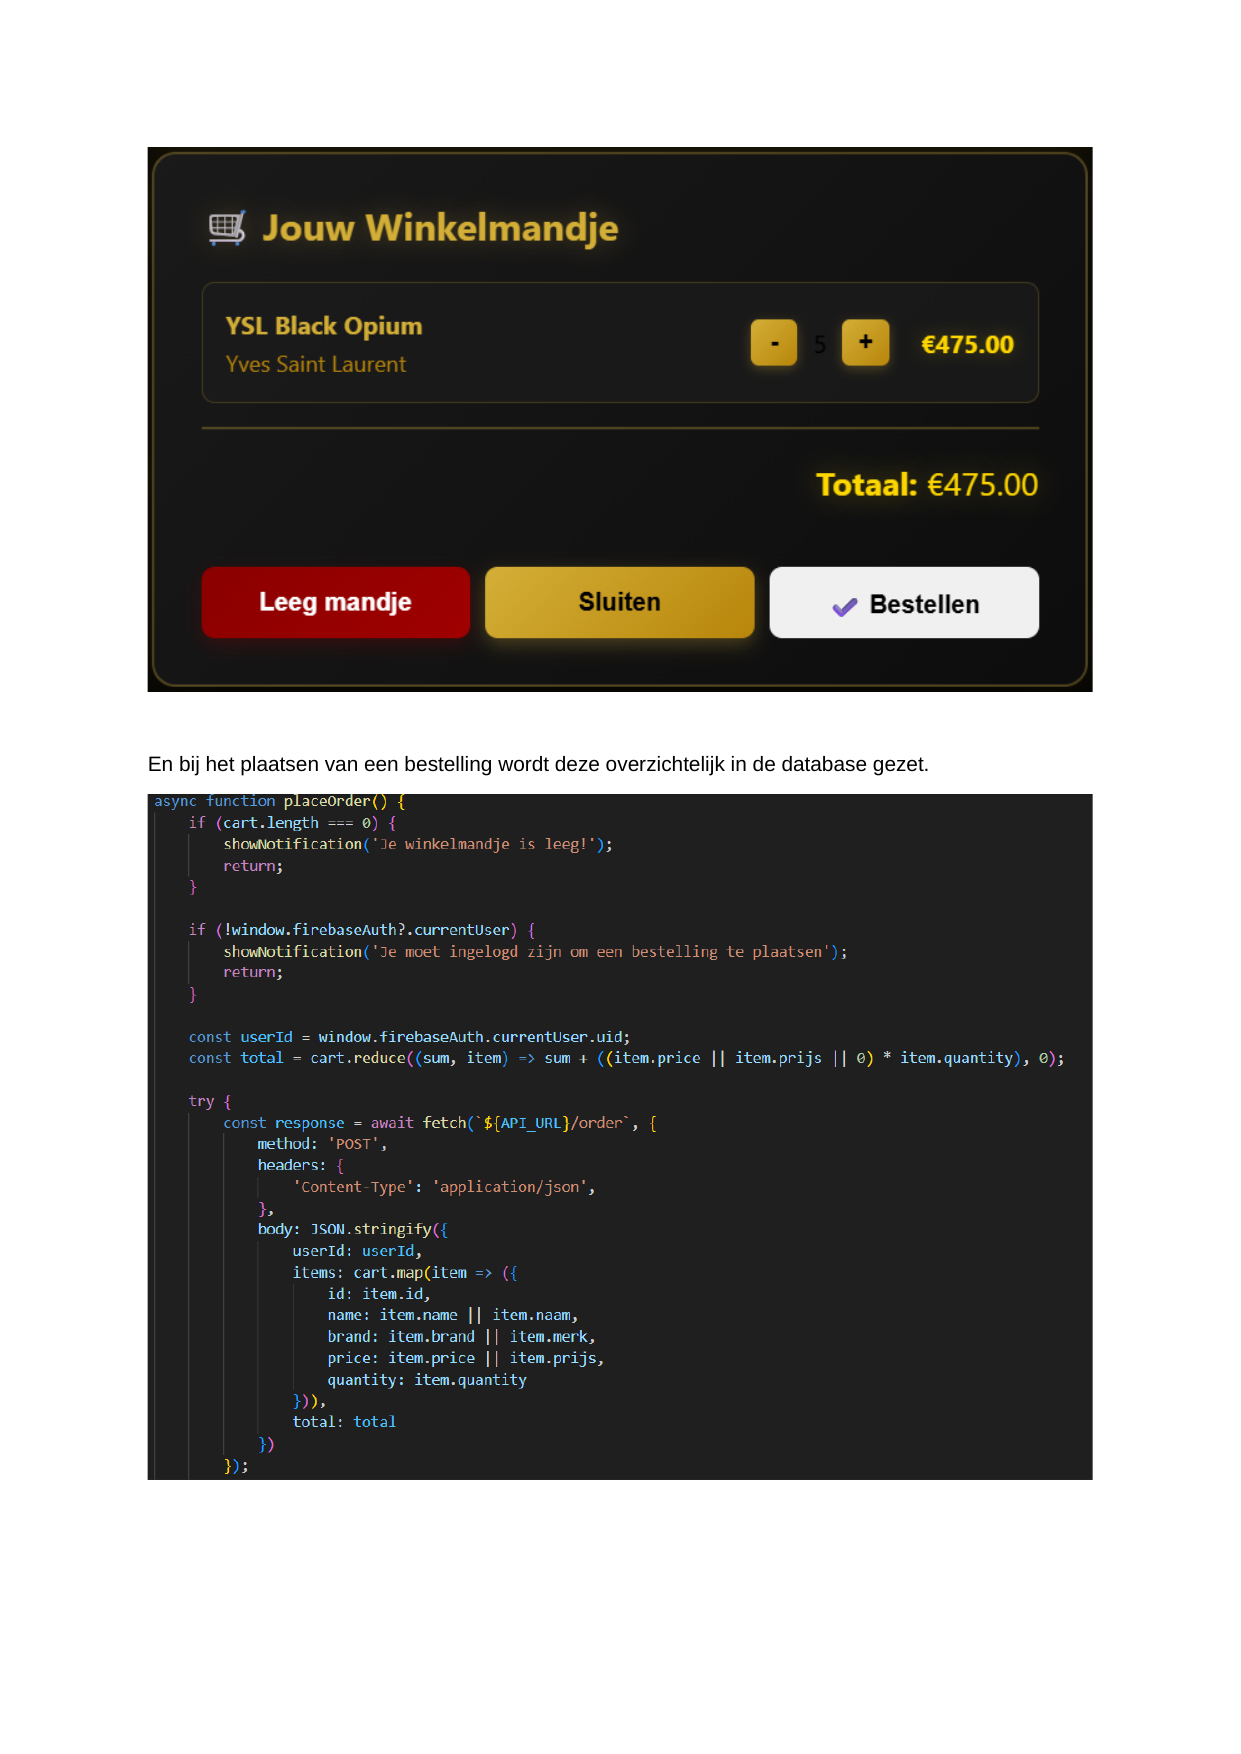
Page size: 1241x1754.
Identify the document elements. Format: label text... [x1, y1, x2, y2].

text En bij het plaatsen van een bestelling wordt deze overzichtelijk in de database gezet. [148, 752, 1093, 776]
